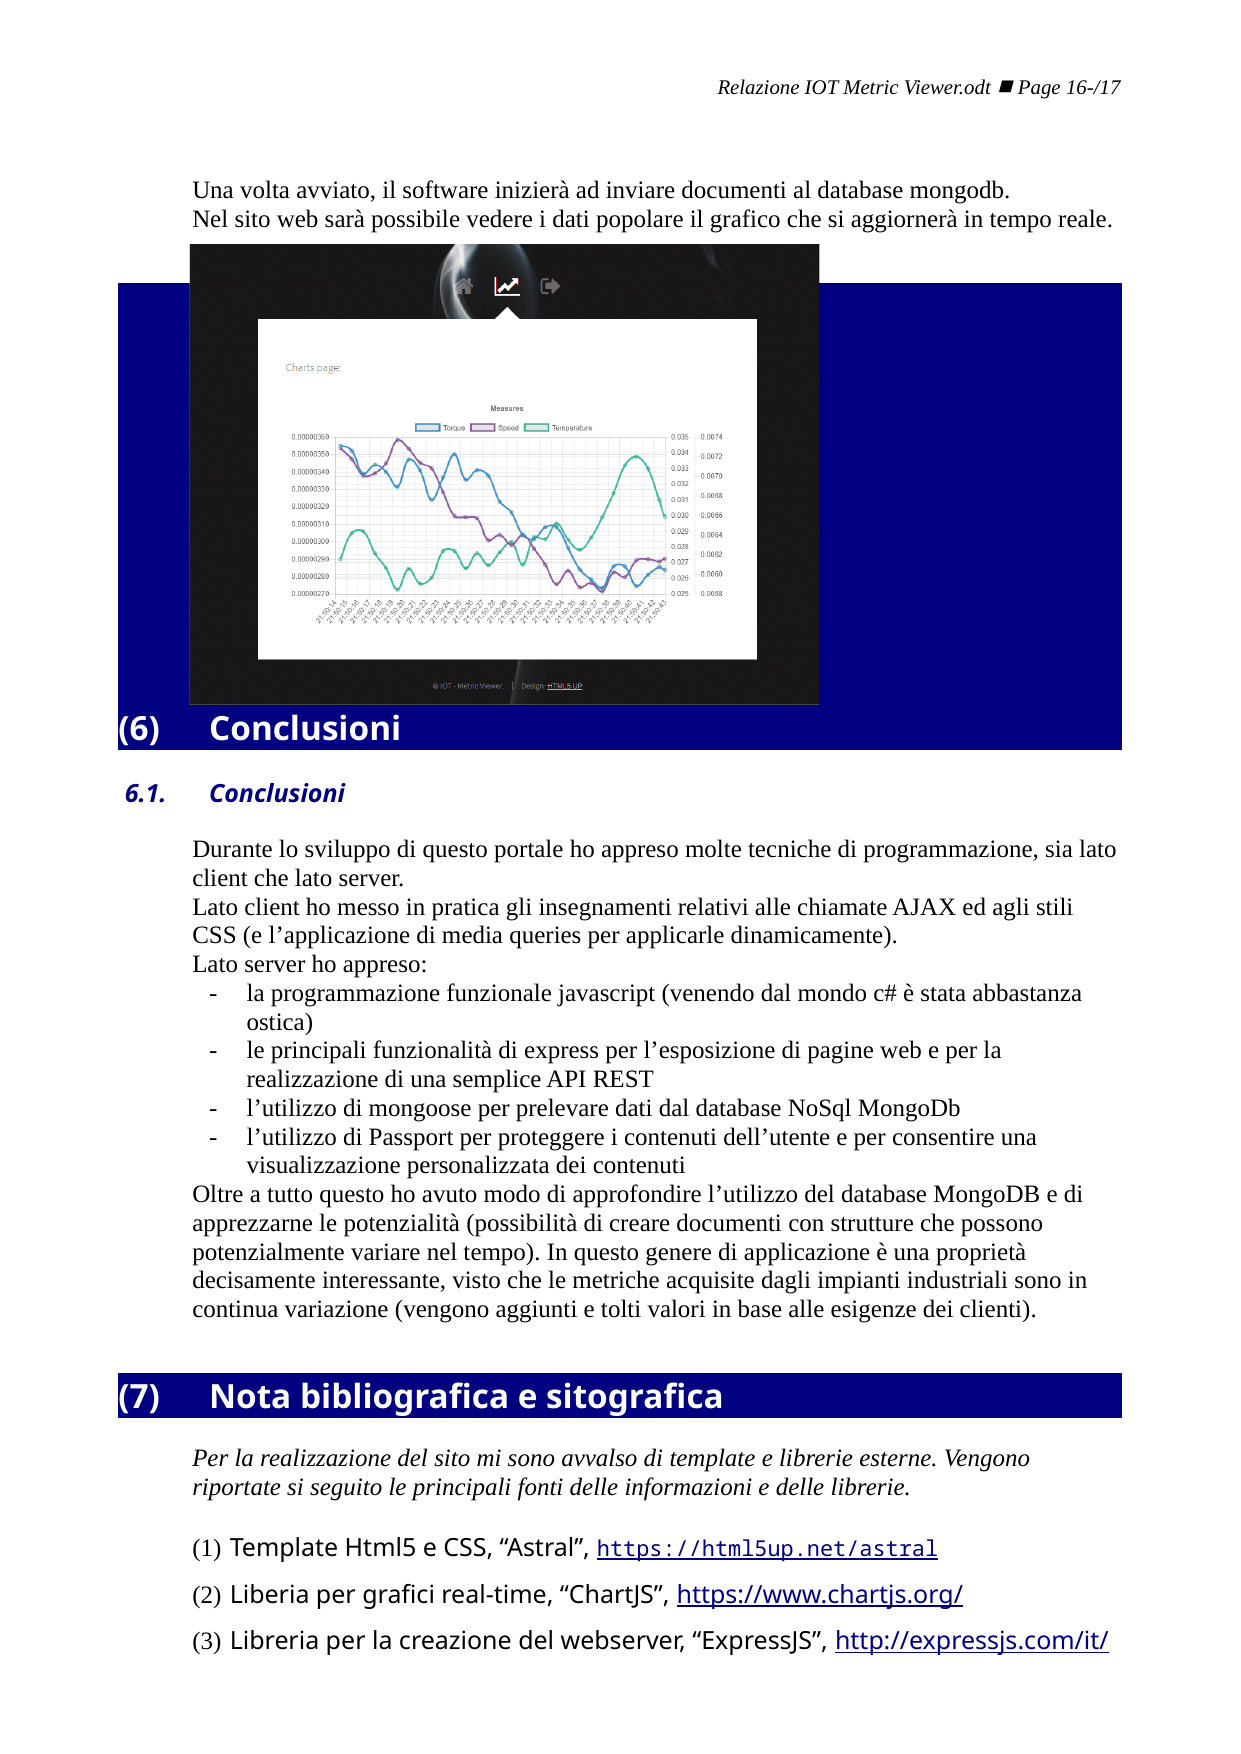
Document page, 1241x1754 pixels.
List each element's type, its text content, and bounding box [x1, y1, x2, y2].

list Libreria per la creazione del webserver, “ExpressJS”, http://expressjs.com/it/ [192, 1623, 1122, 1657]
subtitle Nota bibliografica e sitografica [118, 1373, 1122, 1418]
list Liberia per grafici real-time, “ChartJS”, https://www.chartjs.org/ [192, 1576, 1122, 1610]
text Una volta avviato, il software inizierà ad inviare documenti al database mongodb. [192, 147, 1122, 204]
list Template Html5 e CSS, “Astral”, https://html5up.net/astral [192, 1530, 1122, 1564]
text Durante lo sviluppo di questo portale ho appreso molte tecniche di programmazione, sia lato client che lato server. [192, 834, 1122, 892]
text Lato server ho appreso: [192, 949, 1122, 978]
text Per la realizzazione del sito mi sono avvalso di template e librerie esterne. Vengono riportate si seguito le principali fonti delle informazioni e delle librerie. [192, 1443, 1122, 1501]
list l’utilizzo di Passport per proteggere i contenuti dell’utente e per consentire una visualizzazione personalizzata dei contenuti [209, 1122, 1122, 1179]
list le principali funzionalità di express per l’esposizione di pagine web e per la realizzazione di una semplice API REST [209, 1036, 1122, 1093]
text Nel sito web sarà possibile vedere i dati popolare il grafico che si aggiornerà in tempo reale. [192, 204, 1122, 233]
subtitle Conclusioni [118, 283, 1122, 750]
list l’utilizzo di mongoose per prelevare dati dal database NoSql MongoDb [209, 1093, 1122, 1122]
text Lato client ho messo in pratica gli insegnamenti relativi alle chiamate AJAX ed agli stili CSS (e l’applicazione di media queries per applicarle dinamicamente). [192, 892, 1122, 949]
subtitle Conclusioni [118, 775, 1122, 809]
list la programmazione funzionale javascript (venendo dal mondo c# è stata abbastanza ostica) [209, 978, 1122, 1036]
text Oltre a tutto questo ho avuto modo di approfondire l’utilizzo del database MongoDB e di apprezzarne le potenzialità (possibilità di creare documenti con strutture che possono potenzialmente variare nel tempo). In questo genere di applicazione è una proprietà decisamente interessante, visto che le metriche acquisite dagli impianti industriali sono in continua variazione (vengono aggiunti e tolti valori in base alle esigenze dei clienti). [192, 1179, 1122, 1323]
